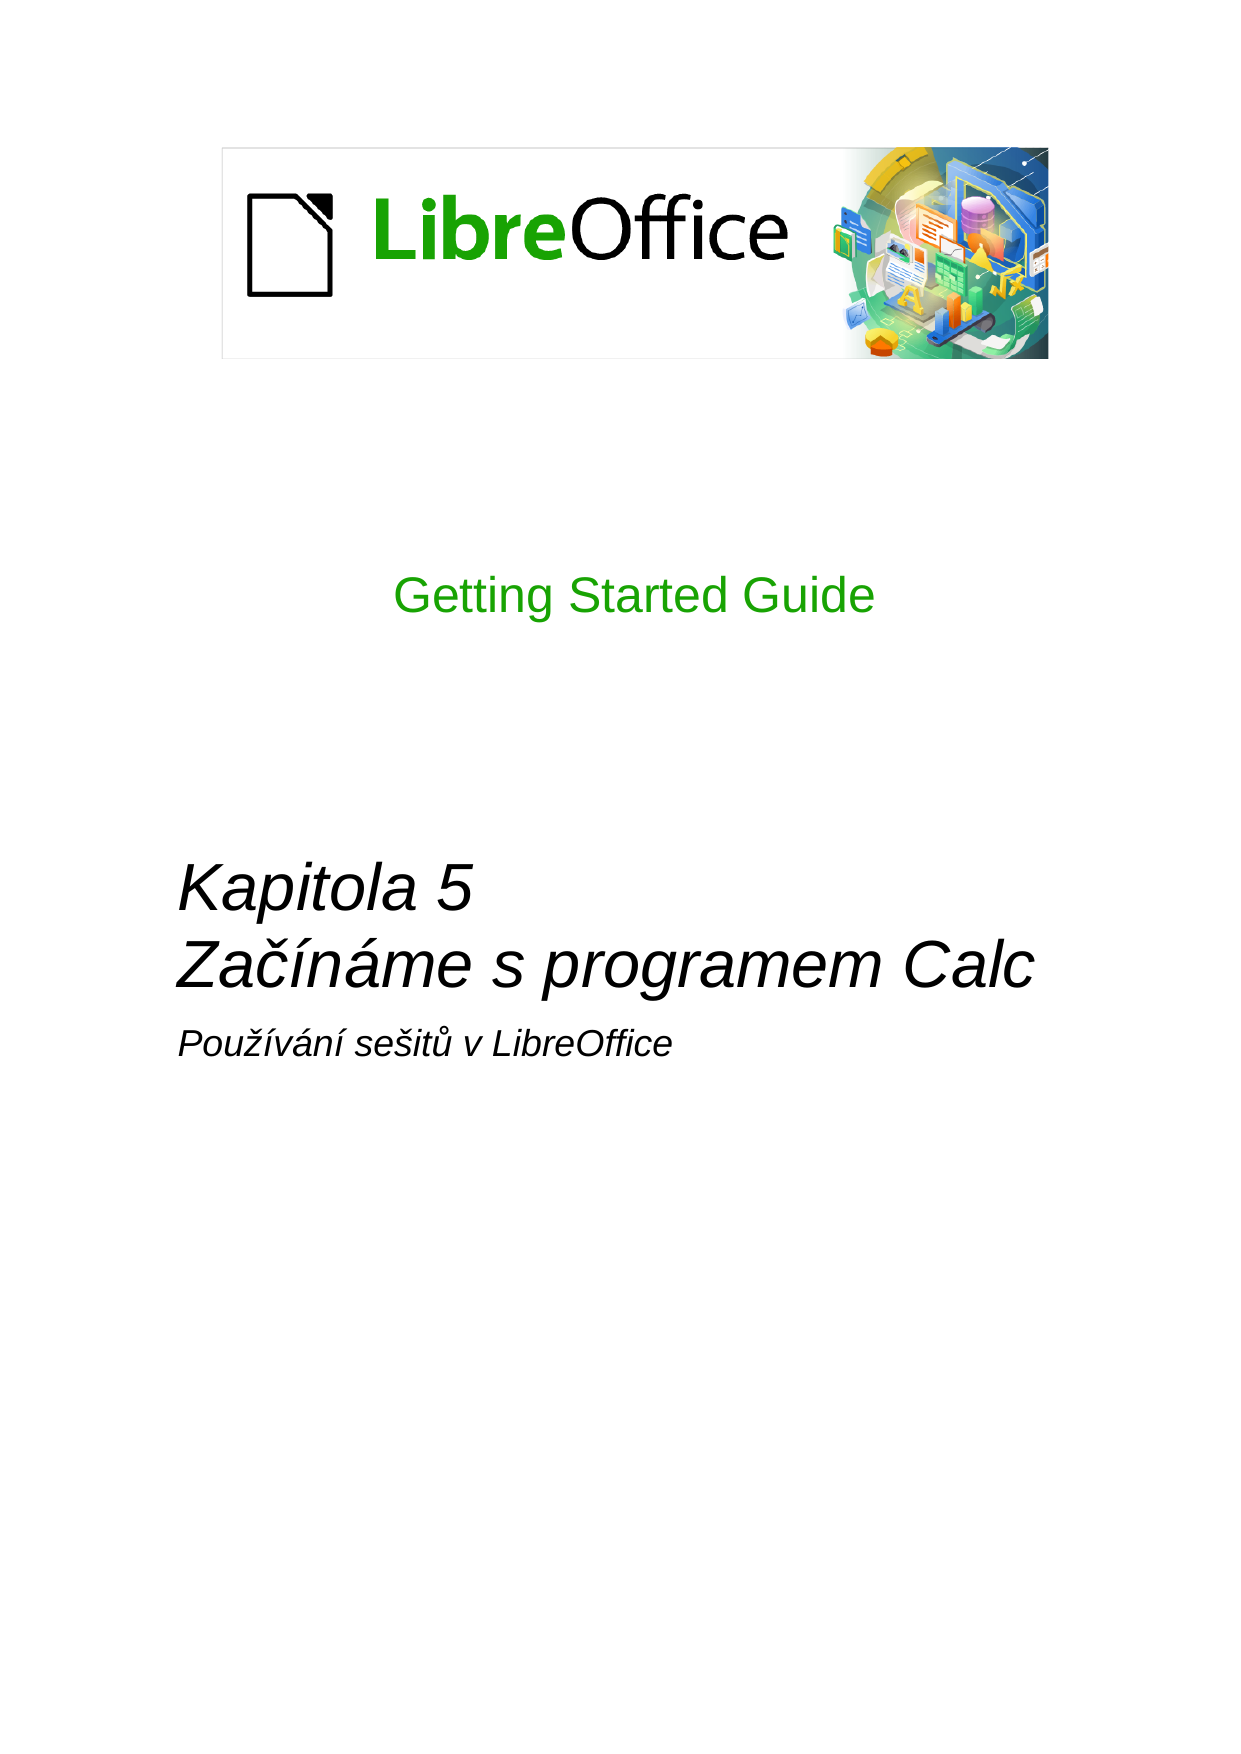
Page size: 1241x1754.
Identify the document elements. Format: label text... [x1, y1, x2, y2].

picture [221, 147, 1049, 359]
title Kapitola 5 Začínáme s programem Calc [177, 848, 1093, 1002]
subtitle Používání sešitů v LibreOffice [177, 1021, 1093, 1064]
text testovací Zdeněk testovací Zdeněk Ztestovací Zdeněk LibreOffice [177, 566, 1093, 623]
